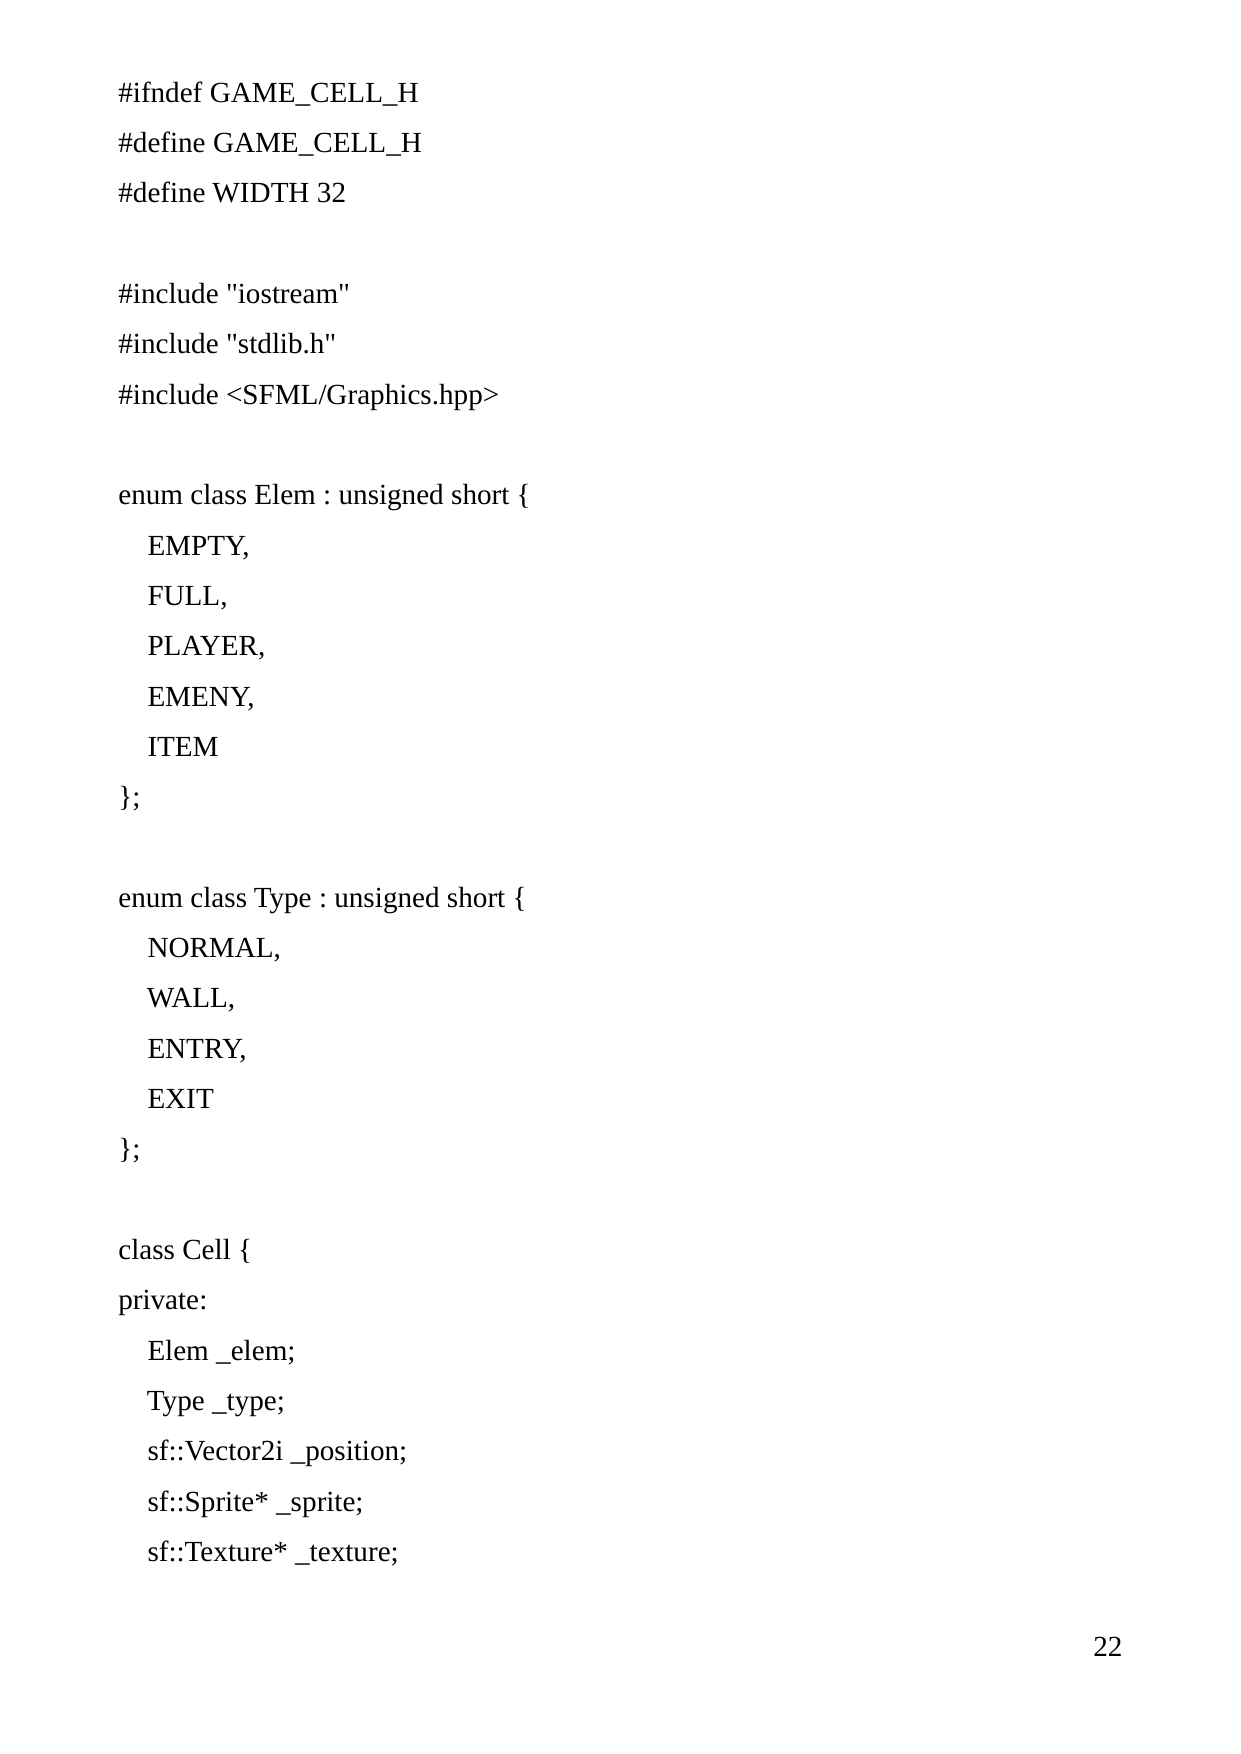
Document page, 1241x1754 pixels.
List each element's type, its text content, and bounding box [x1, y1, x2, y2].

text FULL, [118, 578, 1122, 612]
text EXIT [118, 1081, 1122, 1115]
text EMPTY, [118, 528, 1122, 561]
text }; [118, 779, 1122, 813]
text #ifndef GAME_CELL_H [118, 75, 1122, 108]
text #include "stdlib.h" [118, 327, 1122, 360]
text }; [118, 1132, 1122, 1165]
text private: [118, 1282, 1122, 1316]
text #define GAME_CELL_H [118, 125, 1122, 159]
text NORMAL, [118, 930, 1122, 964]
text sf::Sprite* _sprite; [118, 1484, 1122, 1517]
text Elem _elem; [118, 1333, 1122, 1366]
text #include <SFML/Graphics.hpp> [118, 377, 1122, 410]
text #include "iostream" [118, 276, 1122, 310]
text enum class Type : unsigned short { [118, 880, 1122, 913]
text #define WIDTH 32 [118, 176, 1122, 209]
text PLAYER, [118, 628, 1122, 662]
text enum class Elem : unsigned short { [118, 477, 1122, 511]
text class Cell { [118, 1232, 1122, 1266]
text WALL, [118, 981, 1122, 1014]
text ITEM [118, 729, 1122, 763]
text EMENY, [118, 679, 1122, 712]
text sf::Texture* _texture; [118, 1534, 1122, 1568]
text sf::Vector2i _position; [118, 1433, 1122, 1467]
text ENTRY, [118, 1031, 1122, 1064]
text Type _type; [118, 1383, 1122, 1417]
